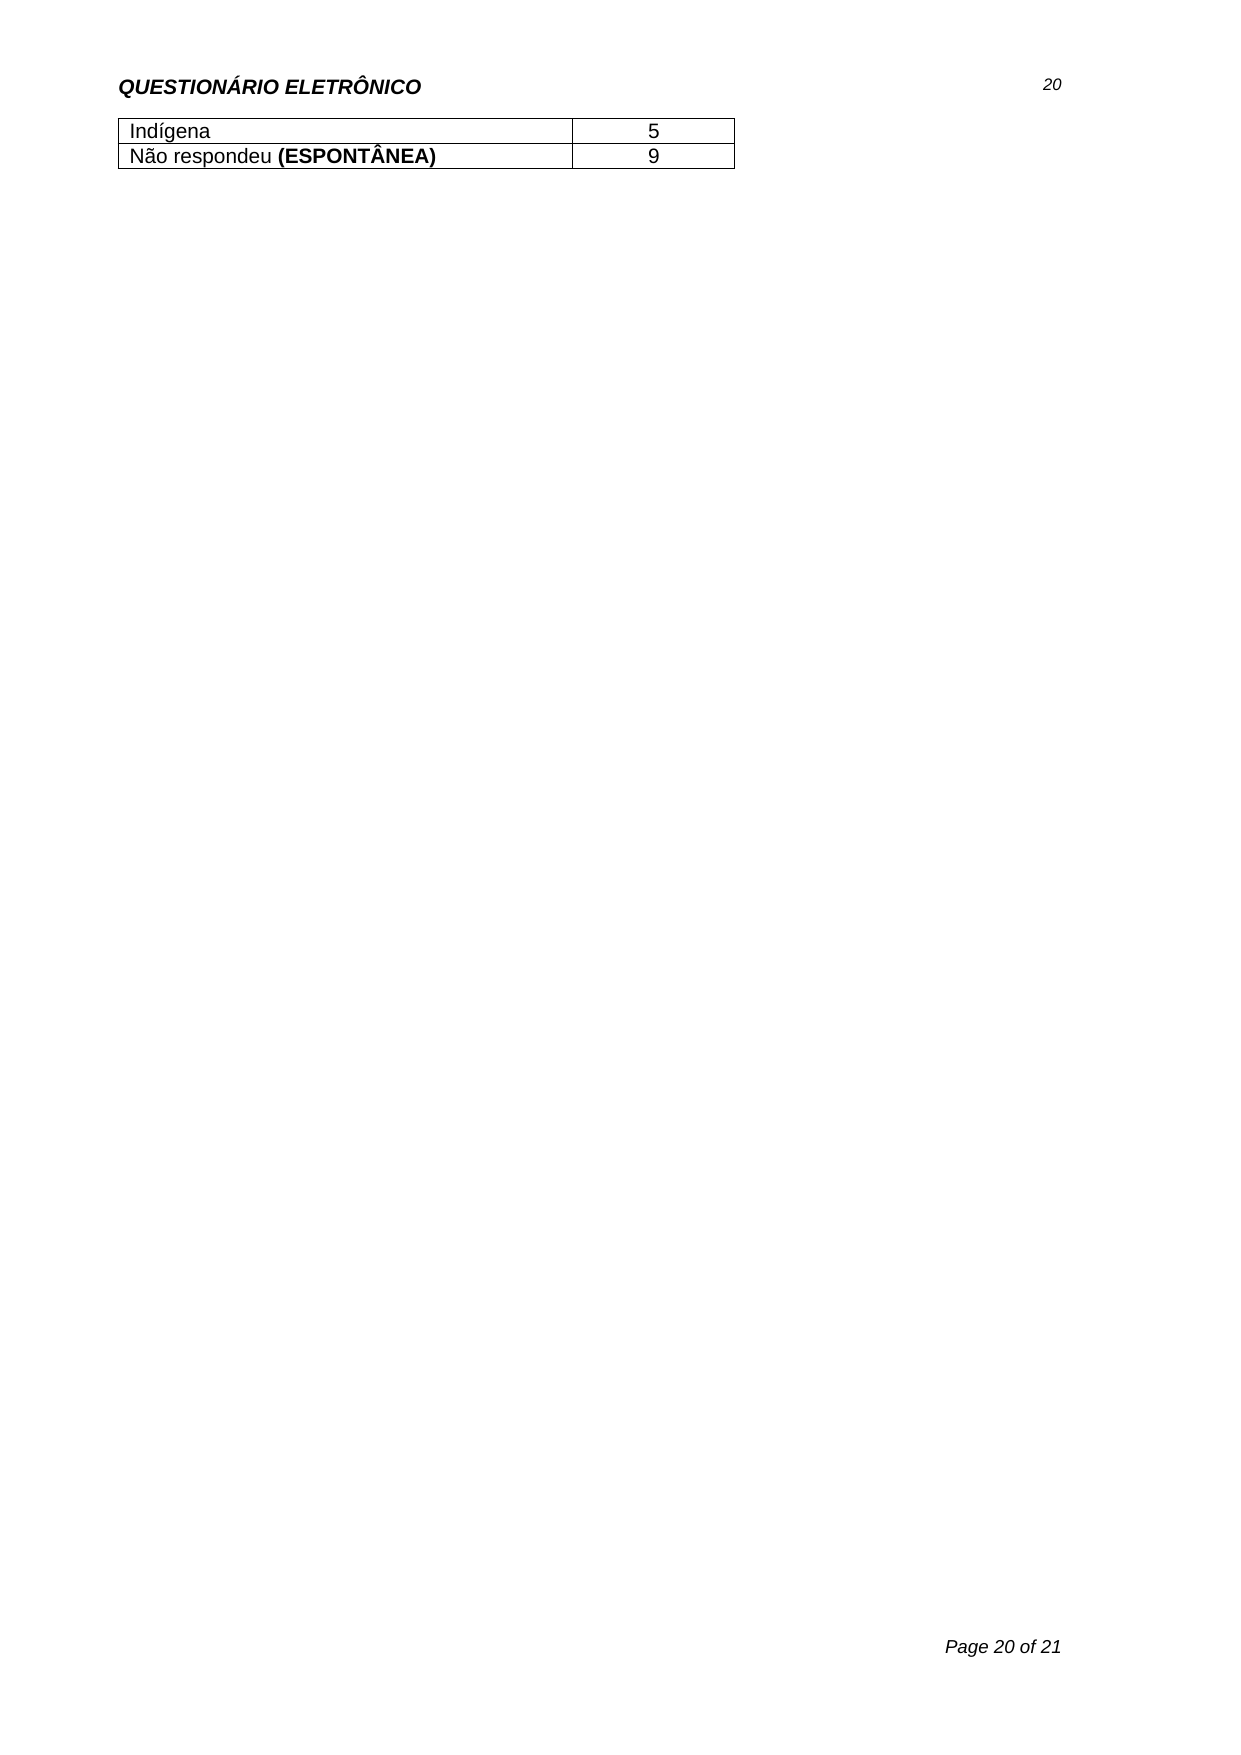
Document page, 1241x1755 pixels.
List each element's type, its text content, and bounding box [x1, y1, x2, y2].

table_cell Indígena [119, 119, 572, 143]
table_cell 9 [573, 144, 734, 168]
table_cell Não respondeu (ESPONTÂNEA) [119, 144, 572, 168]
table_cell 5 [573, 119, 734, 143]
